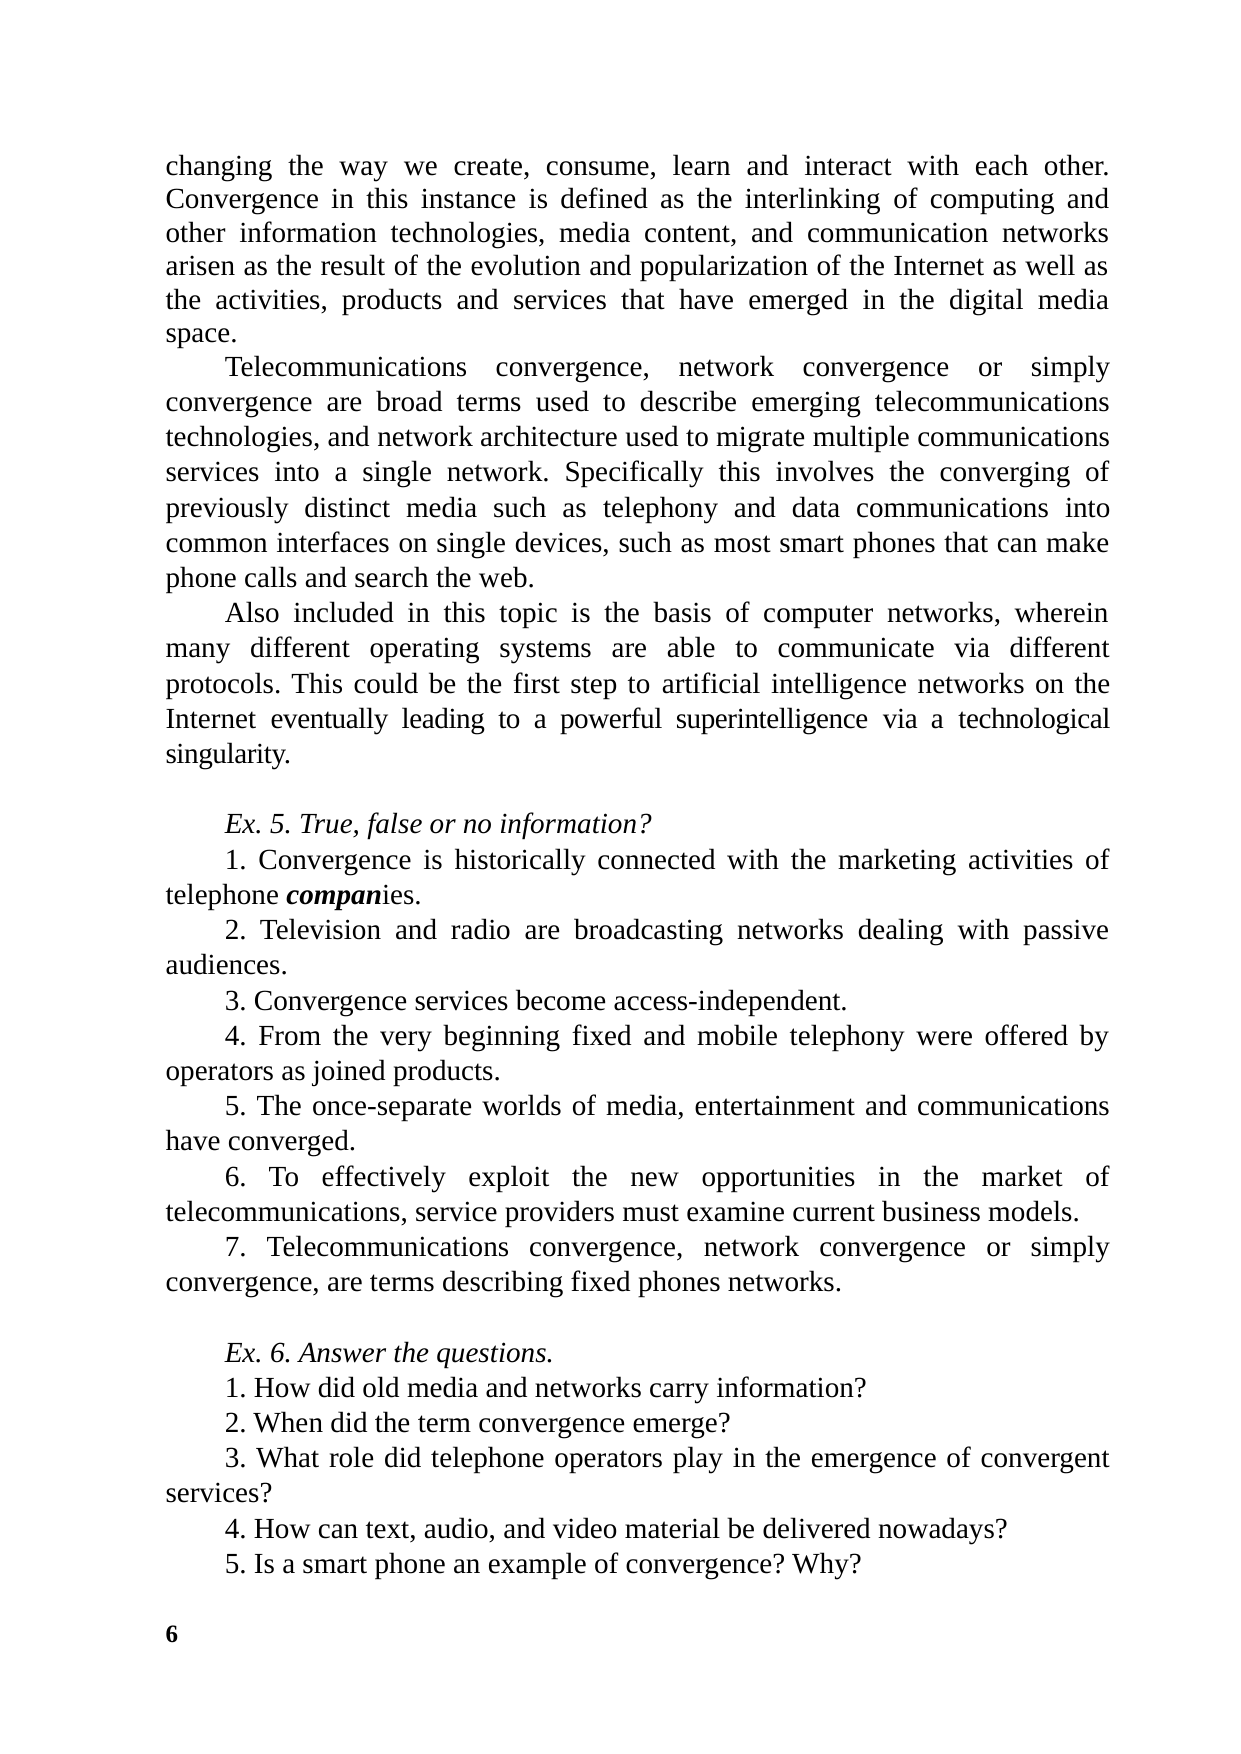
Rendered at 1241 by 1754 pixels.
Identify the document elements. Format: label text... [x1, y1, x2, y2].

text 5. The once-separate worlds of media, entertainment and communications have converged. [165, 1088, 1110, 1157]
text Also included in this topic is the basis of computer networks, wherein many different operating systems are able to communicate via different protocols. This could be the first step to artificial intelligence networks on the Internet eventually leading to a powerful superintelligence via a technological singularity. [165, 595, 1110, 770]
text 2. Television and radio are broadcasting networks dealing with passive audiences. [165, 912, 1110, 981]
text Ex. 6. Answer the questions. [165, 1335, 1110, 1368]
text 3. Convergence services become access-independent. [165, 983, 1110, 1016]
text 6. To effectively exploit the new opportunities in the market of telecommunications, service providers must examine current business models. [165, 1159, 1110, 1227]
text 4. How can text, audio, and video material be delivered nowadays? [165, 1511, 1110, 1544]
text changing the way we create, consume, learn and interact with each other. Convergence in this instance is defined as the interlinking of computing and other information technologies, media content, and communication networks arisen as the result of the evolution and popularization of the Internet as well as the activities, products and services that have emerged in the digital media space. [165, 148, 1110, 349]
text Telecommunications convergence, network convergence or simply convergence are broad terms used to describe emerging telecommunications technologies, and network architecture used to migrate multiple communications services into a single network. Specifically this involves the converging of previously distinct media such as telephony and data communications into common interfaces on single devices, such as most smart phones that can make phone calls and search the web. [165, 349, 1110, 594]
text 5. Is a smart phone an example of convergence? Why? [165, 1546, 1110, 1579]
text 7. Telecommunications convergence, network convergence or simply convergence, are terms describing fixed phones networks. [165, 1229, 1110, 1298]
text 3. What role did telephone operators play in the emergence of convergent services? [165, 1440, 1110, 1509]
text 1. How did old media and networks carry information? [165, 1370, 1110, 1403]
text 4. From the very beginning fixed and mobile telephony were offered by operators as joined products. [165, 1018, 1110, 1087]
text 1. Convergence is historically connected with the marketing activities of telephone companies. [165, 842, 1110, 911]
text Ex. 5. True, false or no information? [165, 807, 1110, 840]
text 2. When did the term convergence emerge? [165, 1405, 1110, 1439]
